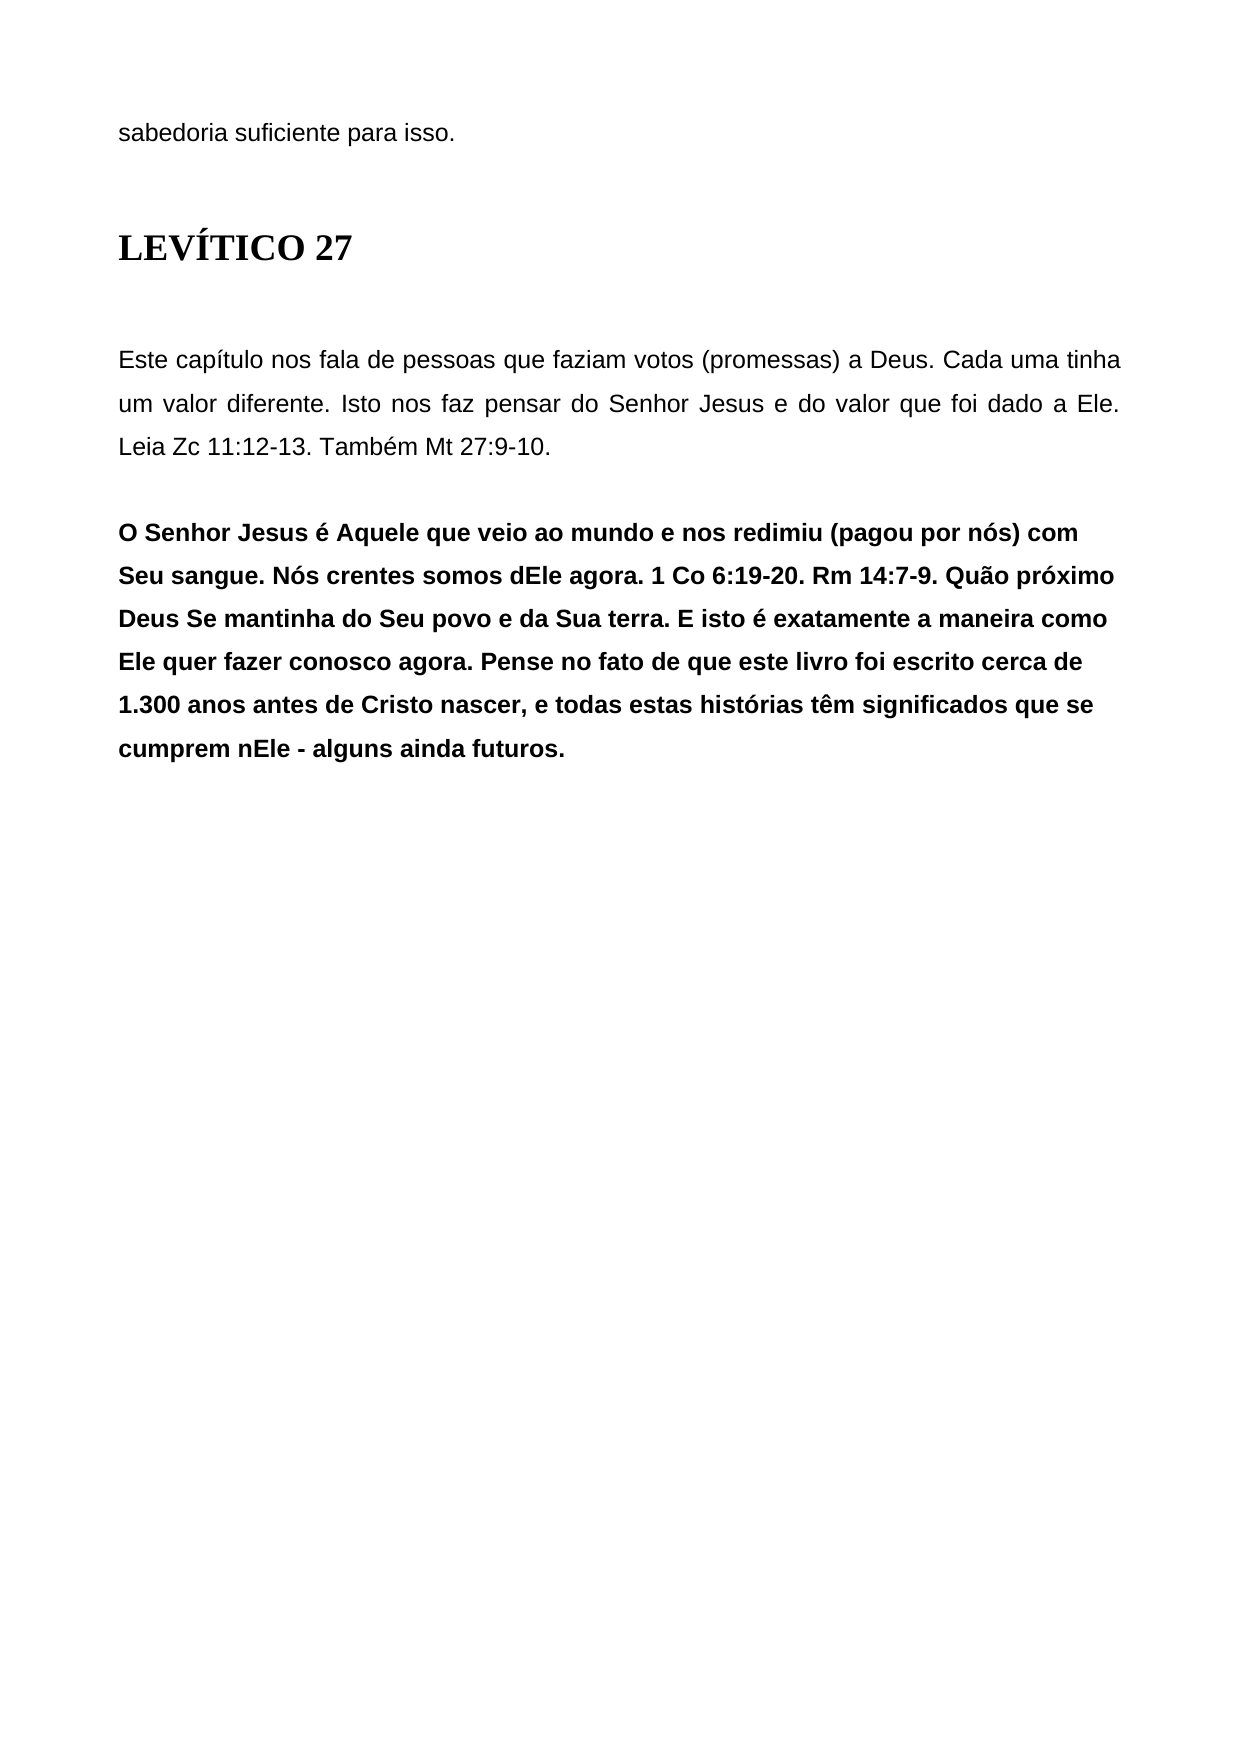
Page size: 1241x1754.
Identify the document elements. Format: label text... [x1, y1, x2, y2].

text Este capítulo nos fala de pessoas que faziam votos (promessas) a Deus. Cada uma tinha um valor diferente. Isto nos faz pensar do Senhor Jesus e do valor que foi dado a Ele. Leia Zc 11:12-13. Também Mt 27:9-10. [118, 346, 1122, 461]
text sabedoria suficiente para isso. [118, 118, 1122, 147]
text O Senhor Jesus é Aquele que veio ao mundo e nos redimiu (pagou por nós) com Seu sangue. Nós crentes somos dEle agora. 1 Co 6:19-20. Rm 14:7-9. Quão próximo Deus Se mantinha do Seu povo e da Sua terra. E isto é exatamente a maneira como Ele quer fazer conosco agora. Pense no fato de que este livro foi escrito cerca de 1.300 anos antes de Cristo nascer, e todas estas histórias têm significados que se cumprem nEle - alguns ainda futuros. [118, 518, 1122, 762]
subtitle LEVÍTICO 27 [118, 225, 1122, 268]
